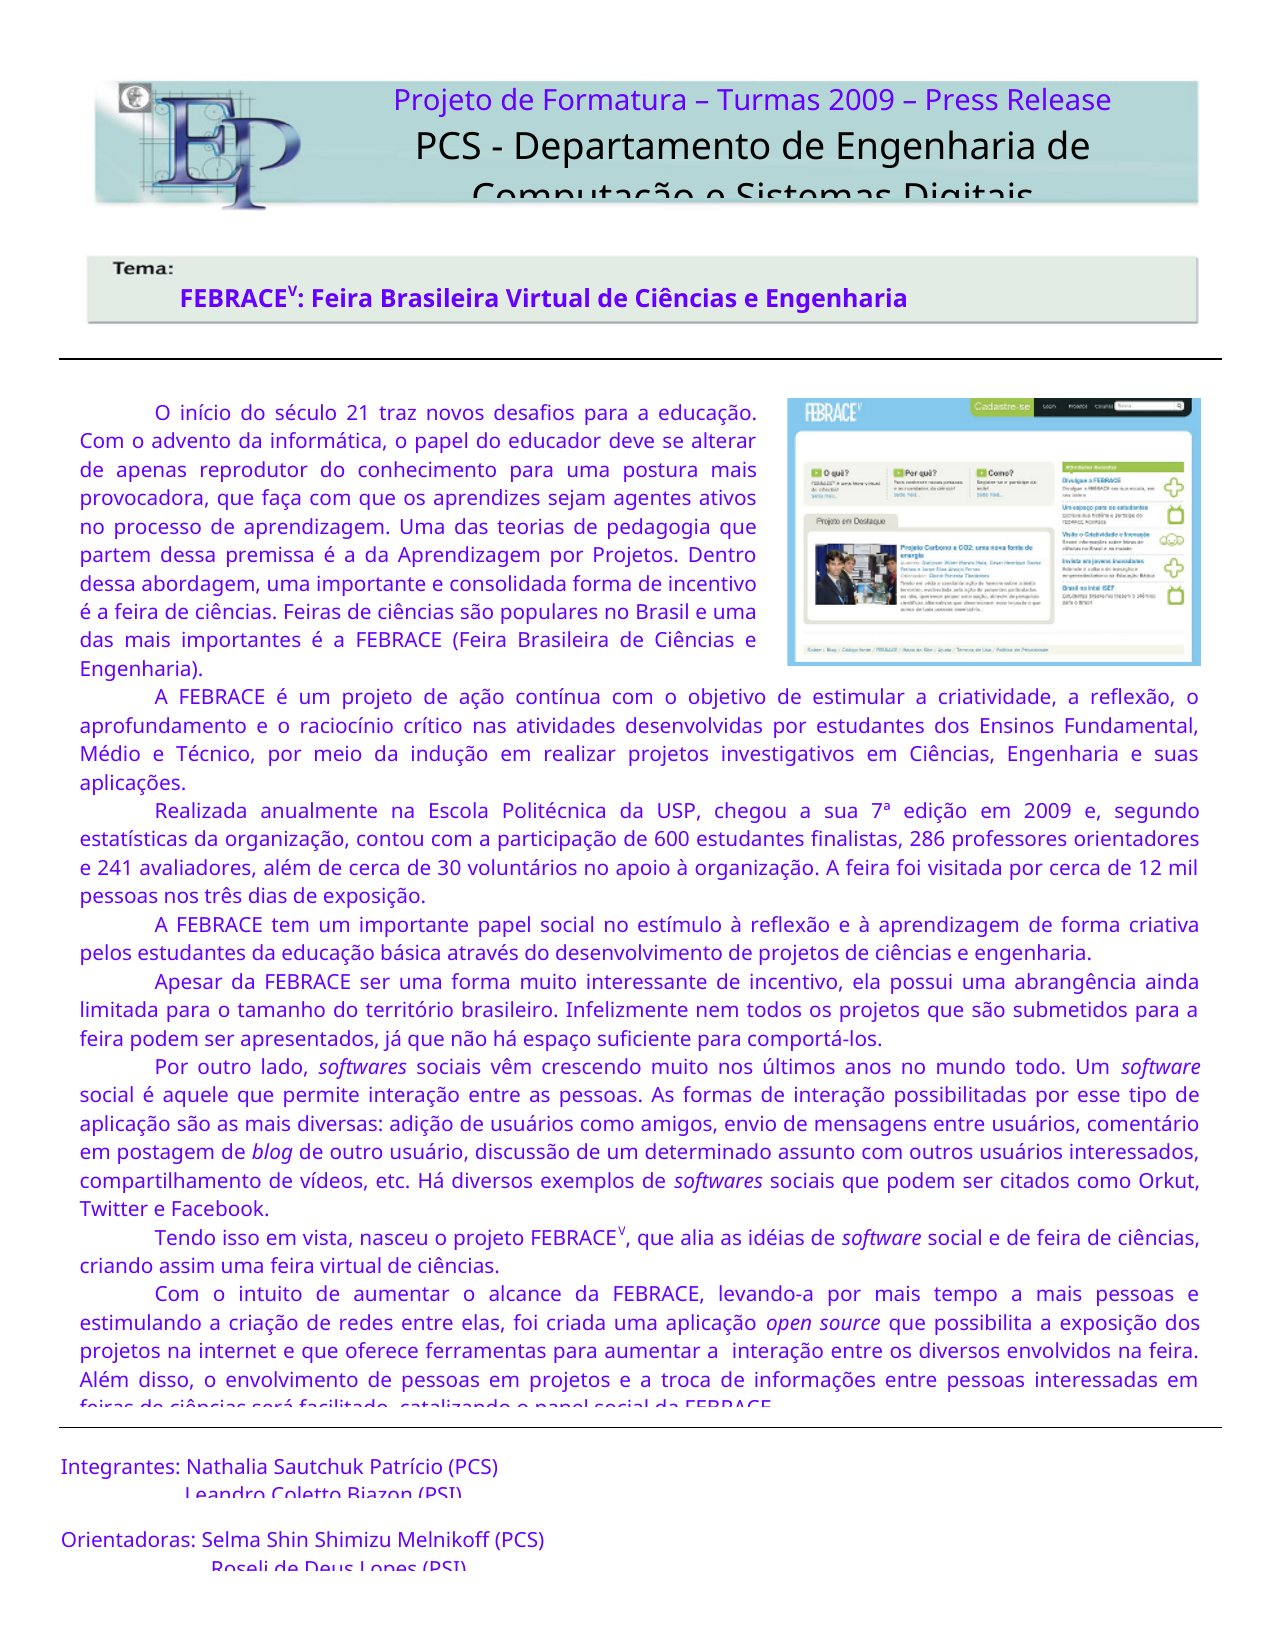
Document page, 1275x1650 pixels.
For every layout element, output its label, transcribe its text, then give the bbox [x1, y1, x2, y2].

text A FEBRACE tem um importante papel social no estímulo à reflexão e à aprendizagem de forma criativa pelos estudantes da educação básica através do desenvolvimento de projetos de ciências e engenharia. [79, 910, 1201, 967]
picture [75, 68, 1199, 224]
text Leandro Coletto Biazon (PSI) [61, 1481, 1186, 1497]
text O início do século 21 traz novos desafios para a educação. Com o advento da informática, o papel do educador deve se alterar de apenas reprodutor do conhecimento para uma postura mais provocadora, que faça com que os aprendizes sejam agentes ativos no processo de aprendizagem. Uma das teorias de pedagogia que partem dessa premissa é a da Aprendizagem por Projetos. Dentro dessa abordagem, uma importante e consolidada forma de incentivo é a feira de ciências. Feiras de ciências são populares no Brasil e uma das mais importantes é a FEBRACE (Feira Brasileira de Ciências e Engenharia). [79, 398, 1201, 682]
text A FEBRACE é um projeto de ação contínua com o objetivo de estimular a criatividade, a reflexão, o aprofundamento e o raciocínio crítico nas atividades desenvolvidas por estudantes dos Ensinos Fundamental, Médio e Técnico, por meio da indução em realizar projetos investigativos em Ciências, Engenharia e suas aplicações. [79, 682, 1201, 796]
picture [75, 242, 1199, 342]
text Por outro lado, softwares sociais vêm crescendo muito nos últimos anos no mundo todo. Um software social é aquele que permite interação entre as pessoas. As formas de interação possibilitadas por esse tipo de aplicação são as mais diversas: adição de usuários como amigos, envio de mensagens entre usuários, comentário em postagem de blog de outro usuário, discussão de um determinado assunto com outros usuários interessados, compartilhamento de vídeos, etc. Há diversos exemplos de softwares sociais que podem ser citados como Orkut, Twitter e Facebook. [79, 1052, 1201, 1223]
text Tendo isso em vista, nasceu o projeto FEBRACEV, que alia as idéias de software social e de feira de ciências, criando assim uma feira virtual de ciências. [79, 1223, 1201, 1279]
text Realizada anualmente na Escola Politécnica da USP, chegou a sua 7ª edição em 2009 e, segundo estatísticas da organização, contou com a participação de 600 estudantes finalistas, 286 professores orientadores e 241 avaliadores, além de cerca de 30 voluntários no apoio à organização. A feira foi visitada por cerca de 12 mil pessoas nos três dias de exposição. [79, 796, 1201, 910]
text Apesar da FEBRACE ser uma forma muito interessante de incentivo, ela possui uma abrangência ainda limitada para o tamanho do território brasileiro. Infelizmente nem todos os projetos que são submetidos para a feira podem ser apresentados, já que não há espaço suficiente para comportá-los. [79, 967, 1201, 1052]
text Roseli de Deus Lopes (PSI) [61, 1554, 1195, 1570]
text Orientadoras: Selma Shin Shimizu Melnikoff (PCS) [61, 1525, 1195, 1554]
text PCS - Departamento de Engenharia de Computação e Sistemas Digitais [304, 119, 1201, 197]
text FEBRACEV: Feira Brasileira Virtual de Ciências e Engenharia [179, 281, 1188, 315]
text Com o intuito de aumentar o alcance da FEBRACE, levando-a por mais tempo a mais pessoas e estimulando a criação de redes entre elas, foi criada uma aplicação open source que possibilita a exposição dos projetos na internet e que oferece ferramentas para aumentar a interação entre os diversos envolvidos na feira. Além disso, o envolvimento de pessoas em projetos e a troca de informações entre pessoas interessadas em feiras de ciências será facilitado, catalizando o papel social da FEBRACE. [79, 1279, 1201, 1407]
picture [787, 398, 1201, 666]
text Projeto de Formatura – Turmas 2009 – Press Release [304, 79, 1201, 119]
text Integrantes: Nathalia Sautchuk Patrício (PCS) [61, 1452, 1186, 1481]
